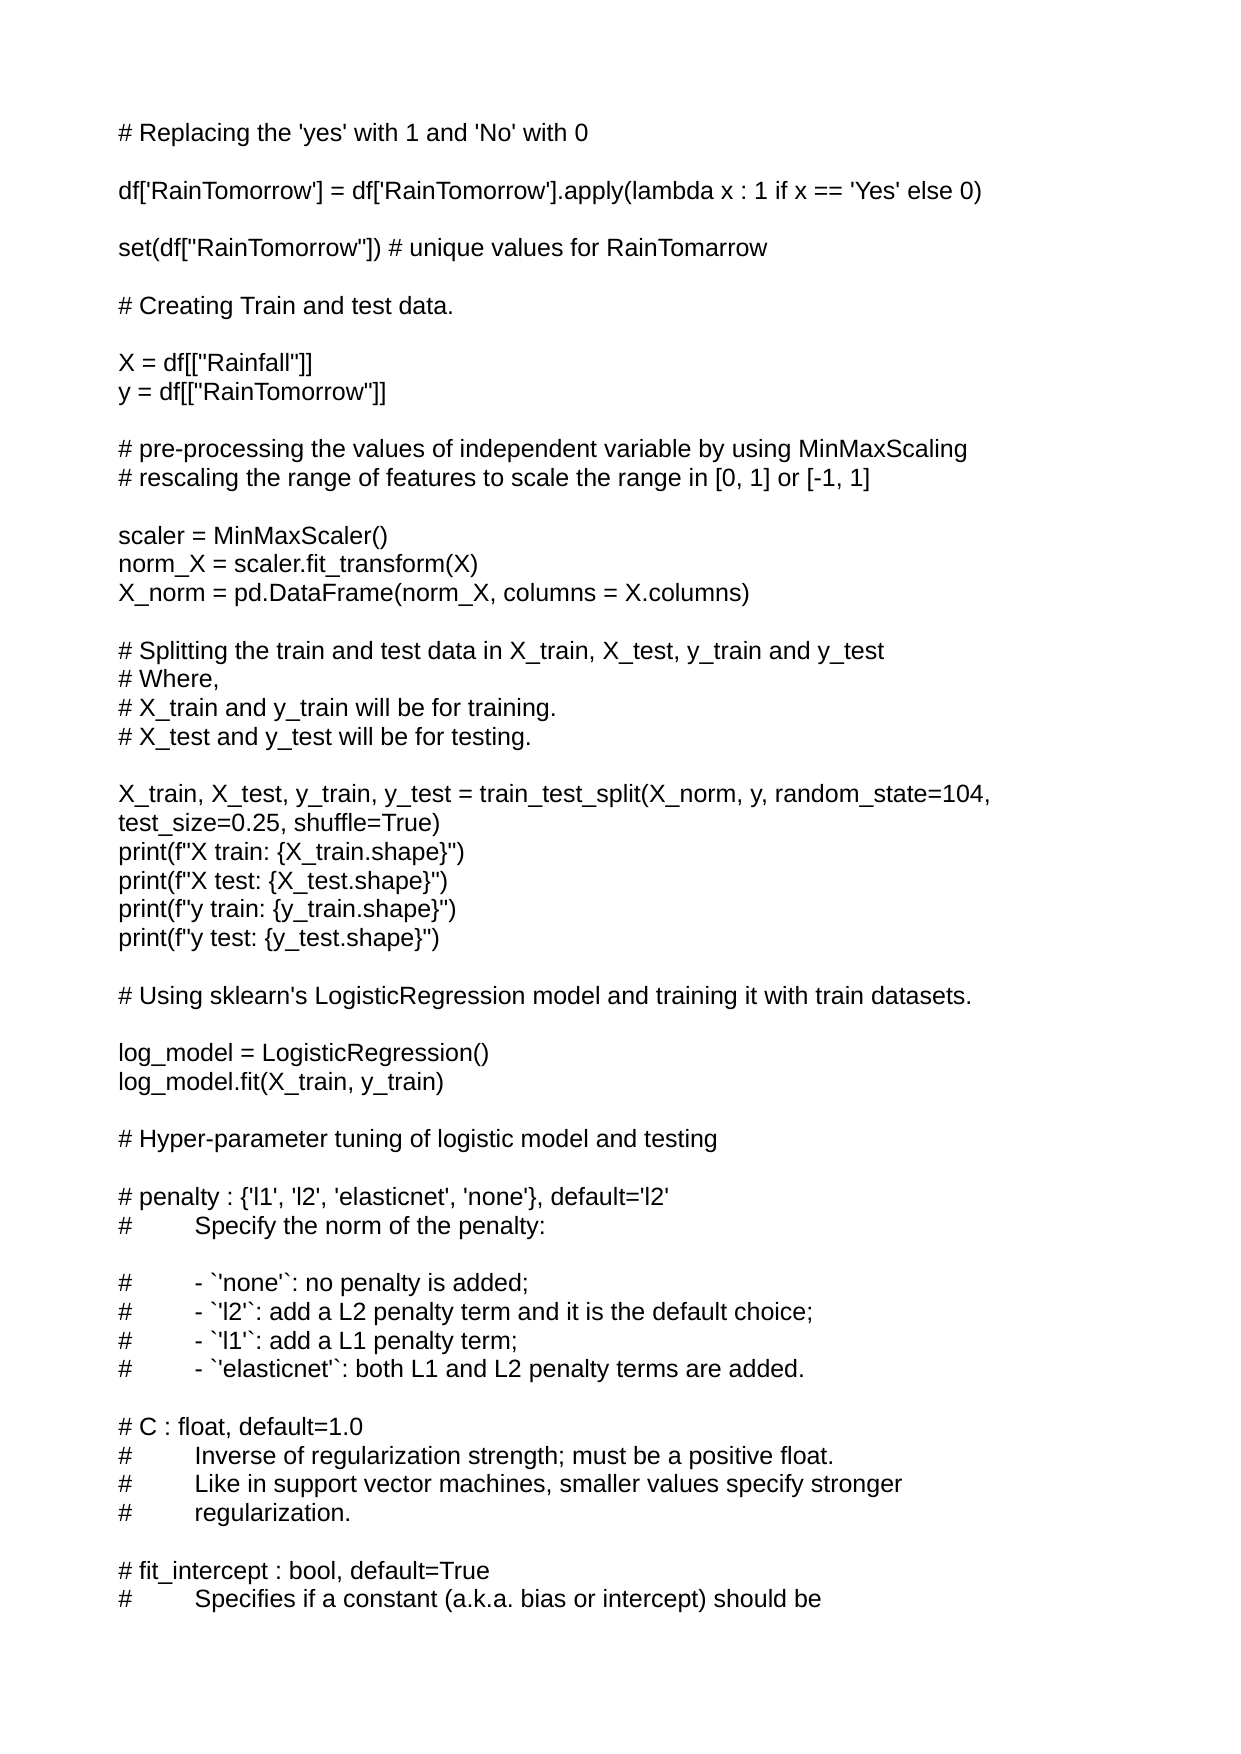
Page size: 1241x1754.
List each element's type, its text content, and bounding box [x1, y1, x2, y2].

text # Using sklearn's LogisticRegression model and training it with train datasets. [118, 981, 1122, 1009]
text # X_train and y_train will be for training. [118, 693, 1122, 722]
text scaler = MinMaxScaler() [118, 521, 1122, 549]
text # penalty : {'l1', 'l2', 'elasticnet', 'none'}, default='l2' [118, 1182, 1122, 1211]
text # regularization. [118, 1498, 1122, 1527]
text X_train, X_test, y_train, y_test = train_test_split(X_norm, y, random_state=104, test_size=0.25, shuffle=True) [118, 779, 1122, 837]
text # Specify the norm of the penalty: [118, 1211, 1122, 1239]
text log_model = LogisticRegression() [118, 1038, 1122, 1067]
text log_model.fit(X_train, y_train) [118, 1067, 1122, 1096]
text X_norm = pd.DataFrame(norm_X, columns = X.columns) [118, 578, 1122, 607]
text # Where, [118, 664, 1122, 693]
text # C : float, default=1.0 [118, 1412, 1122, 1441]
text X = df[["Rainfall"]] [118, 348, 1122, 377]
text set(df["RainTomorrow"]) # unique values for RainTomarrow [118, 233, 1122, 262]
text # rescaling the range of features to scale the range in [0, 1] or [-1, 1] [118, 463, 1122, 492]
text # Inverse of regularization strength; must be a positive float. [118, 1441, 1122, 1469]
text # - `'none'`: no penalty is added; [118, 1268, 1122, 1297]
text # - `'l2'`: add a L2 penalty term and it is the default choice; [118, 1297, 1122, 1326]
text # pre-processing the values of independent variable by using MinMaxScaling [118, 434, 1122, 463]
text # Splitting the train and test data in X_train, X_test, y_train and y_test [118, 636, 1122, 664]
text y = df[["RainTomorrow"]] [118, 377, 1122, 406]
text # - `'l1'`: add a L1 penalty term; [118, 1326, 1122, 1354]
text # fit_intercept : bool, default=True [118, 1556, 1122, 1584]
text print(f"X train: {X_train.shape}") [118, 837, 1122, 866]
text # Like in support vector machines, smaller values specify stronger [118, 1469, 1122, 1498]
text # X_test and y_test will be for testing. [118, 722, 1122, 751]
text print(f"y train: {y_train.shape}") [118, 894, 1122, 923]
text norm_X = scaler.fit_transform(X) [118, 549, 1122, 578]
text df['RainTomorrow'] = df['RainTomorrow'].apply(lambda x : 1 if x == 'Yes' else 0) [118, 176, 1122, 204]
text # Creating Train and test data. [118, 291, 1122, 319]
text print(f"y test: {y_test.shape}") [118, 923, 1122, 952]
text # - `'elasticnet'`: both L1 and L2 penalty terms are added. [118, 1354, 1122, 1383]
text # Replacing the 'yes' with 1 and 'No' with 0 [118, 118, 1122, 147]
text # Specifies if a constant (a.k.a. bias or intercept) should be [118, 1584, 1122, 1613]
text print(f"X test: {X_test.shape}") [118, 866, 1122, 894]
text # Hyper-parameter tuning of logistic model and testing [118, 1124, 1122, 1153]
